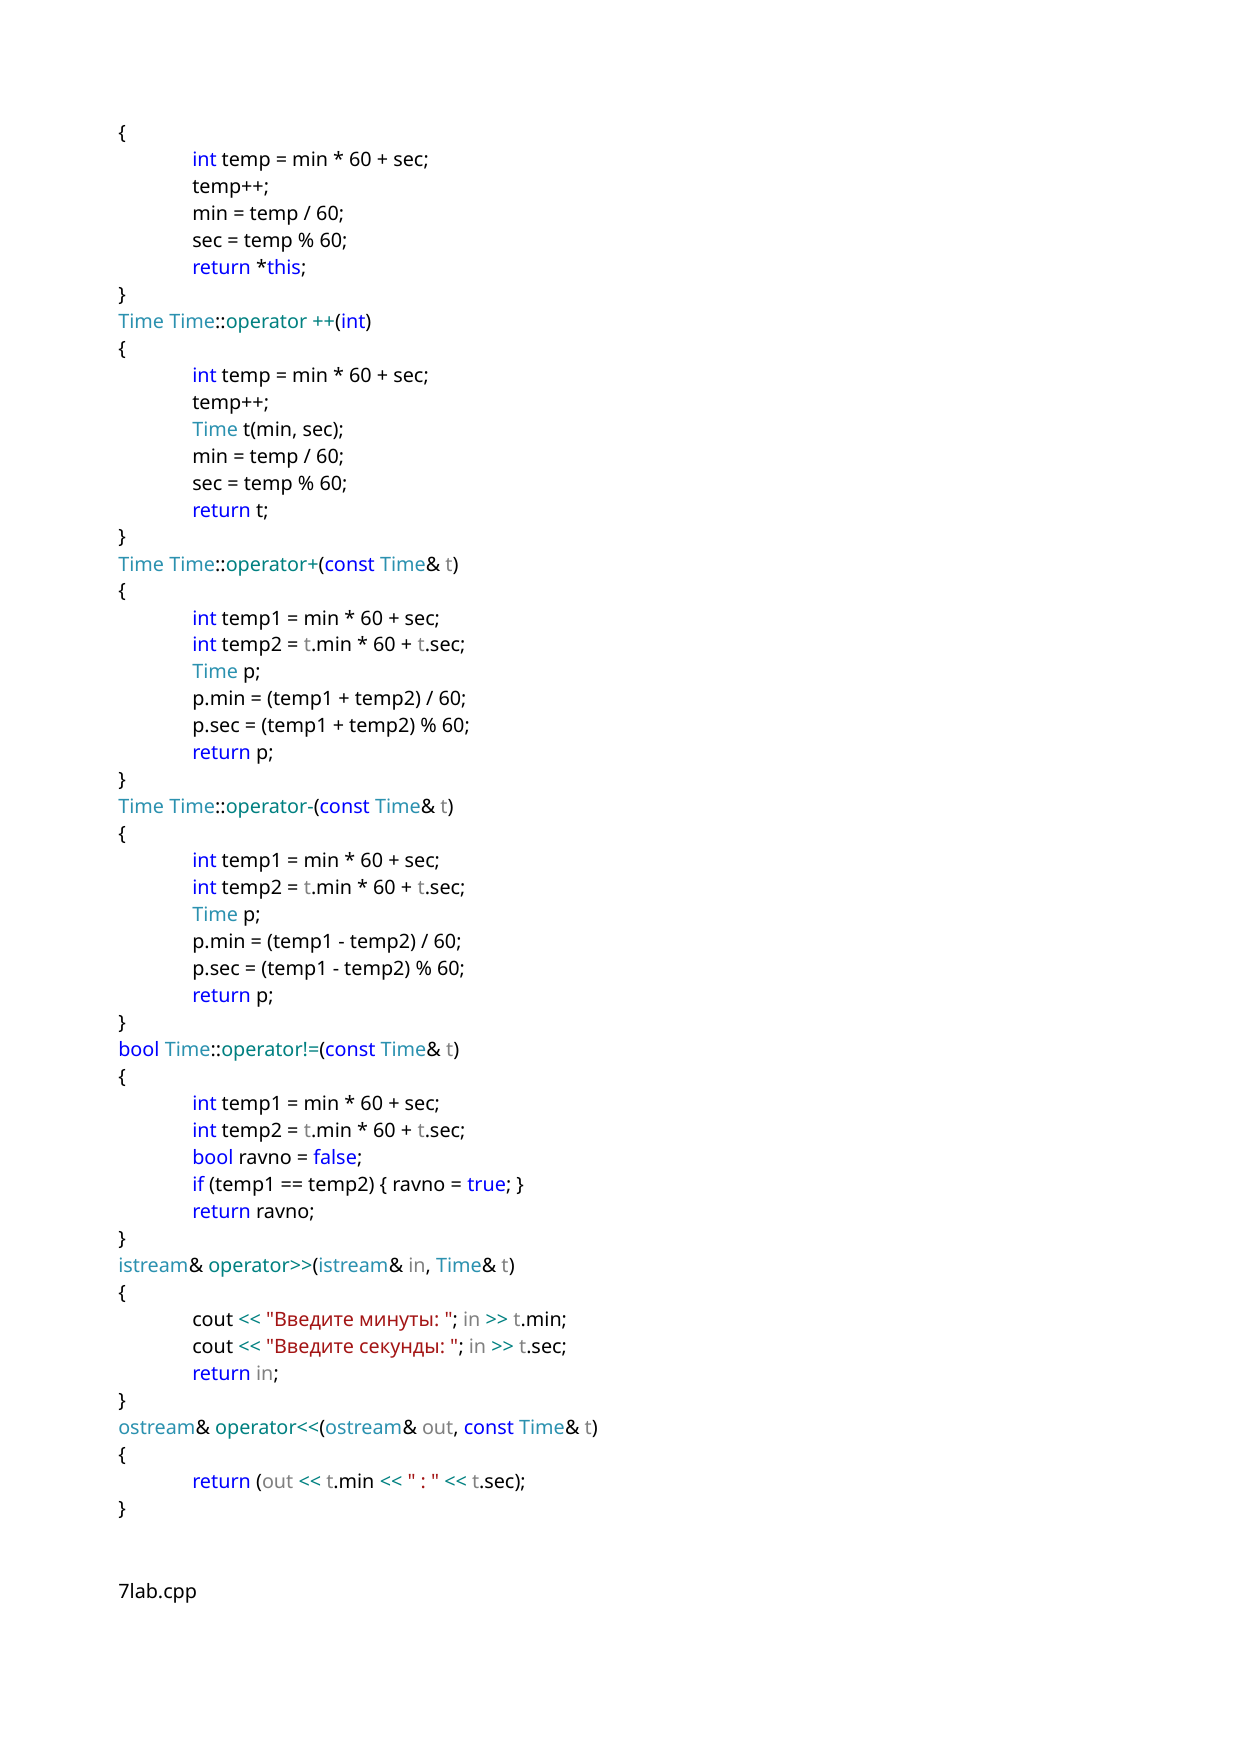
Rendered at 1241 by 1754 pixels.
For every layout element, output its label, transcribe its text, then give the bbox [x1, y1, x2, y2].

text { [118, 118, 1122, 145]
text { [118, 577, 1122, 604]
text int temp1 = min * 60 + sec; [118, 847, 1122, 873]
text Time Time::operator-(const Time& t) [118, 793, 1122, 819]
text return p; [118, 981, 1122, 1008]
text int temp2 = t.min * 60 + t.sec; [118, 873, 1122, 901]
text } [118, 523, 1122, 550]
text temp++; [118, 388, 1122, 415]
text int temp = min * 60 + sec; [118, 145, 1122, 172]
text { [118, 334, 1122, 361]
text p.sec = (temp1 + temp2) % 60; [118, 712, 1122, 739]
text } [118, 1386, 1122, 1413]
text sec = temp % 60; [118, 469, 1122, 496]
text return in; [118, 1359, 1122, 1386]
text Time Time::operator+(const Time& t) [118, 550, 1122, 577]
text min = temp / 60; [118, 199, 1122, 226]
text bool Time::operator!=(const Time& t) [118, 1035, 1122, 1062]
text { [118, 1278, 1122, 1305]
text { [118, 819, 1122, 847]
text { [118, 1062, 1122, 1089]
text temp++; [118, 172, 1122, 199]
text return *this; [118, 253, 1122, 280]
text } [118, 280, 1122, 307]
text p.min = (temp1 - temp2) / 60; [118, 927, 1122, 954]
text int temp1 = min * 60 + sec; [118, 1089, 1122, 1116]
text return t; [118, 496, 1122, 523]
text int temp = min * 60 + sec; [118, 361, 1122, 388]
text bool ravno = false; [118, 1143, 1122, 1170]
text Time p; [118, 658, 1122, 685]
text Time p; [118, 901, 1122, 927]
text p.min = (temp1 + temp2) / 60; [118, 685, 1122, 712]
text min = temp / 60; [118, 442, 1122, 469]
text int temp2 = t.min * 60 + t.sec; [118, 631, 1122, 658]
text } [118, 1224, 1122, 1251]
text Time t(min, sec); [118, 415, 1122, 442]
text Time Time::operator ++(int) [118, 307, 1122, 334]
text return (out << t.min << " : " << t.sec); [118, 1467, 1122, 1494]
text if (temp1 == temp2) { ravno = true; } [118, 1170, 1122, 1197]
text } [118, 1494, 1122, 1521]
text int temp1 = min * 60 + sec; [118, 604, 1122, 631]
text } [118, 1008, 1122, 1035]
text sec = temp % 60; [118, 226, 1122, 253]
text 7lab.cpp [118, 1578, 1122, 1604]
text p.sec = (temp1 - temp2) % 60; [118, 954, 1122, 981]
text istream& operator>>(istream& in, Time& t) [118, 1251, 1122, 1278]
text } [118, 766, 1122, 793]
text int temp2 = t.min * 60 + t.sec; [118, 1116, 1122, 1143]
text return ravno; [118, 1197, 1122, 1224]
text return p; [118, 739, 1122, 766]
text cout << "Введите секунды: "; in >> t.sec; [118, 1332, 1122, 1359]
text { [118, 1440, 1122, 1467]
text ostream& operator<<(ostream& out, const Time& t) [118, 1413, 1122, 1440]
text cout << "Введите минуты: "; in >> t.min; [118, 1305, 1122, 1332]
